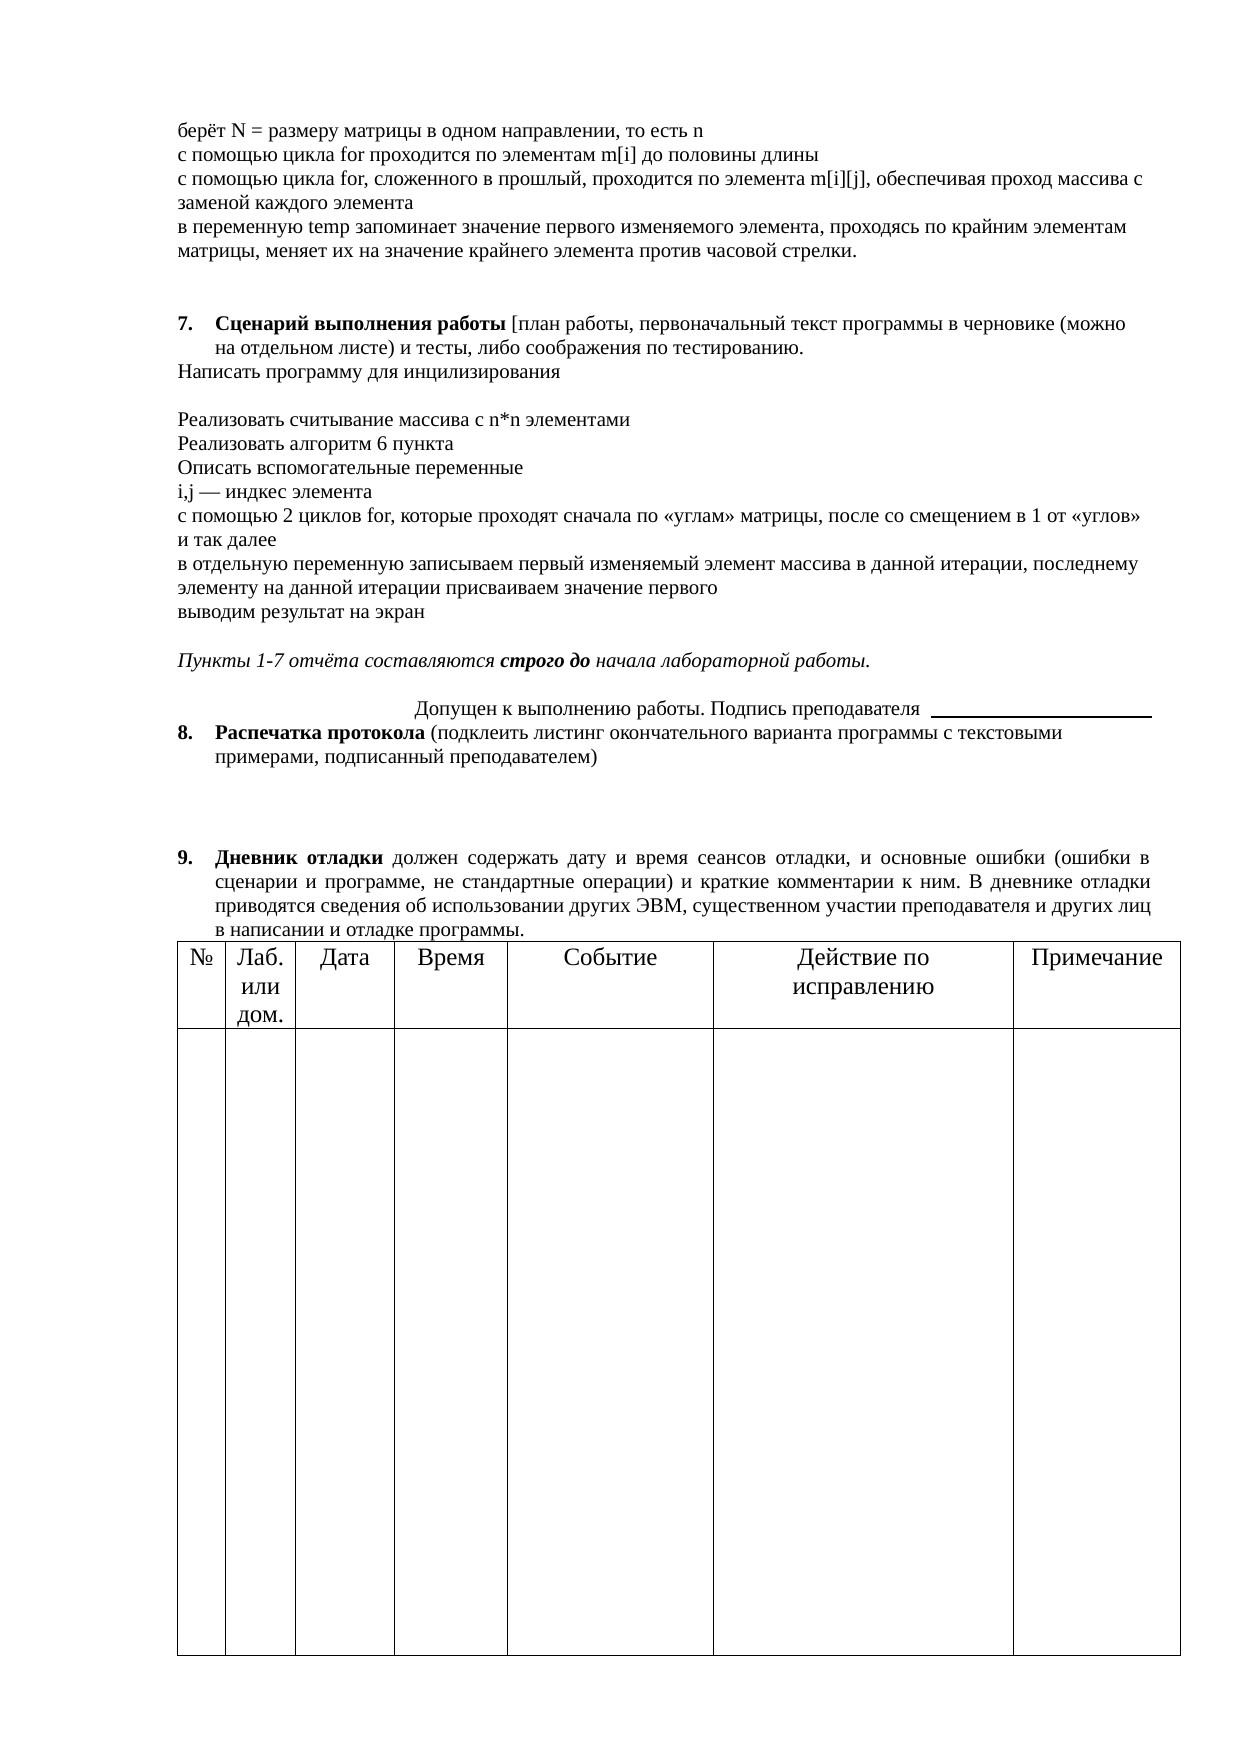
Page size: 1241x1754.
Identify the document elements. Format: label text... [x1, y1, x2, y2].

text Допущен к выполнению работы. Подпись преподавателя [177, 696, 1152, 720]
text выводим результат на экран [177, 599, 1152, 623]
table_header Лаб. или дом. [226, 942, 295, 1028]
text в переменную temp запоминает значение первого изменяемого элемента, проходясь по крайним элементам матрицы, меняет их на значение крайнего элемента против часовой стрелки. [177, 214, 1152, 262]
table_cell [714, 1029, 1013, 1655]
list Сценарий выполнения работы [план работы, первоначальный текст программы в черновике (можно на отдельном листе) и тесты, либо соображения по тестированию. [177, 311, 1152, 359]
text i,j — индкес элемента [177, 479, 1152, 503]
table_cell [296, 1029, 394, 1655]
table_cell [178, 1029, 225, 1655]
list Дневник отладки должен содержать дату и время сеансов отладки, и основные ошибки (ошибки в сценарии и программе, не стандартные операции) и краткие комментарии к ним. В дневнике отладки приводятся сведения об использовании других ЭВМ, существенном участии преподавателя и других лиц в написании и отладке программы. [177, 845, 1152, 941]
table_cell [395, 1029, 507, 1655]
table_header Время [395, 942, 507, 1028]
text с помощью 2 циклов for, которые проходят сначала по «углам» матрицы, после со смещением в 1 от «углов» и так далее [177, 503, 1152, 551]
text с помощью цикла for проходится по элементам m[i] до половины длины [177, 142, 1152, 166]
text Описать вспомогательные переменные [177, 455, 1152, 479]
table_header Дата [296, 942, 394, 1028]
table_cell [226, 1029, 295, 1655]
table_cell [1014, 1029, 1180, 1655]
table_header Событие [508, 942, 713, 1028]
text с помощью цикла for, сложенного в прошлый, проходится по элемента m[i][j], обеспечивая проход массива с заменой каждого элемента [177, 166, 1152, 214]
text Пункты 1-7 отчёта составляются строго до начала лабораторной работы. [177, 647, 1152, 672]
text в отдельную переменную записываем первый изменяемый элемент массива в данной итерации, последнему элементу на данной итерации присваиваем значение первого [177, 551, 1152, 599]
table_header Примечание [1014, 942, 1180, 1028]
list Распечатка протокола (подклеить листинг окончательного варианта программы с текстовыми примерами, подписанный преподавателем) [177, 720, 1152, 768]
table_cell [508, 1029, 713, 1655]
table_header № [178, 942, 225, 1028]
table_header Действие по исправлению [714, 942, 1013, 1028]
text Реализовать алгоритм 6 пункта [177, 431, 1152, 455]
text берёт N = размеру матрицы в одном направлении, то есть n [177, 118, 1152, 142]
text Реализовать считывание массива с n*n элементами [177, 407, 1152, 431]
text Написать программу для инцилизирования [177, 359, 1152, 383]
